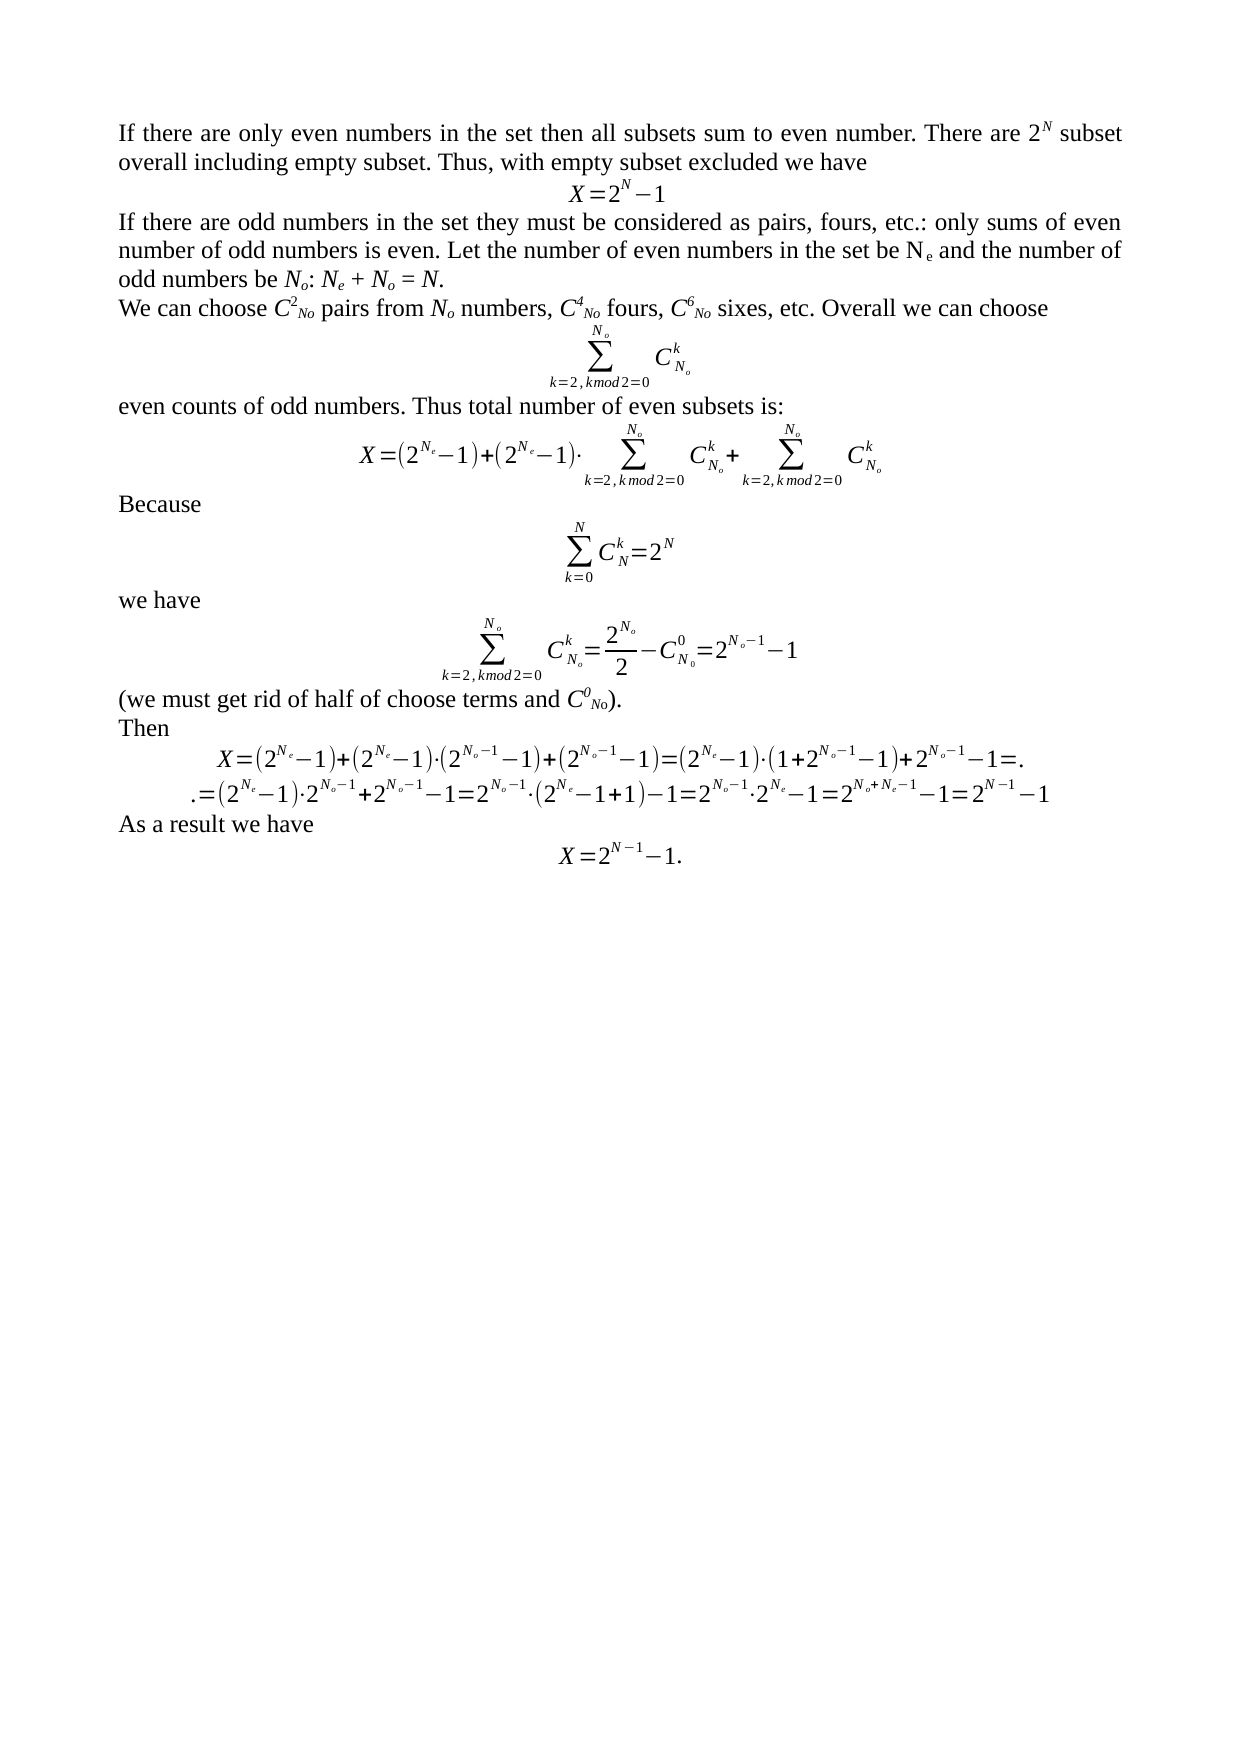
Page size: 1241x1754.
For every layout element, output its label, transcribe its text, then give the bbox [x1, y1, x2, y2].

text As a result we have [118, 809, 1122, 838]
text Because [118, 489, 1122, 518]
text If there are odd numbers in the set they must be considered as pairs, fours, etc.: only sums of even number of odd numbers is even. Let the number of even numbers in the set be Ne and the number of odd numbers be No: Ne + No = N. [118, 207, 1122, 293]
text We can choose C2No pairs from No numbers, C4No fours, C6No sixes, etc. Overall we can choose [118, 293, 1122, 322]
text Then [118, 713, 1122, 741]
text even counts of odd numbers. Thus total number of even subsets is: [118, 391, 1122, 420]
text . [118, 838, 1122, 869]
text (we must get rid of half of choose terms and C0No). [118, 684, 1122, 713]
text If there are only even numbers in the set then all subsets sum to even number. There are 2N subset overall including empty subset. Thus, with empty subset excluded we have [118, 118, 1122, 176]
text we have [118, 586, 1122, 614]
